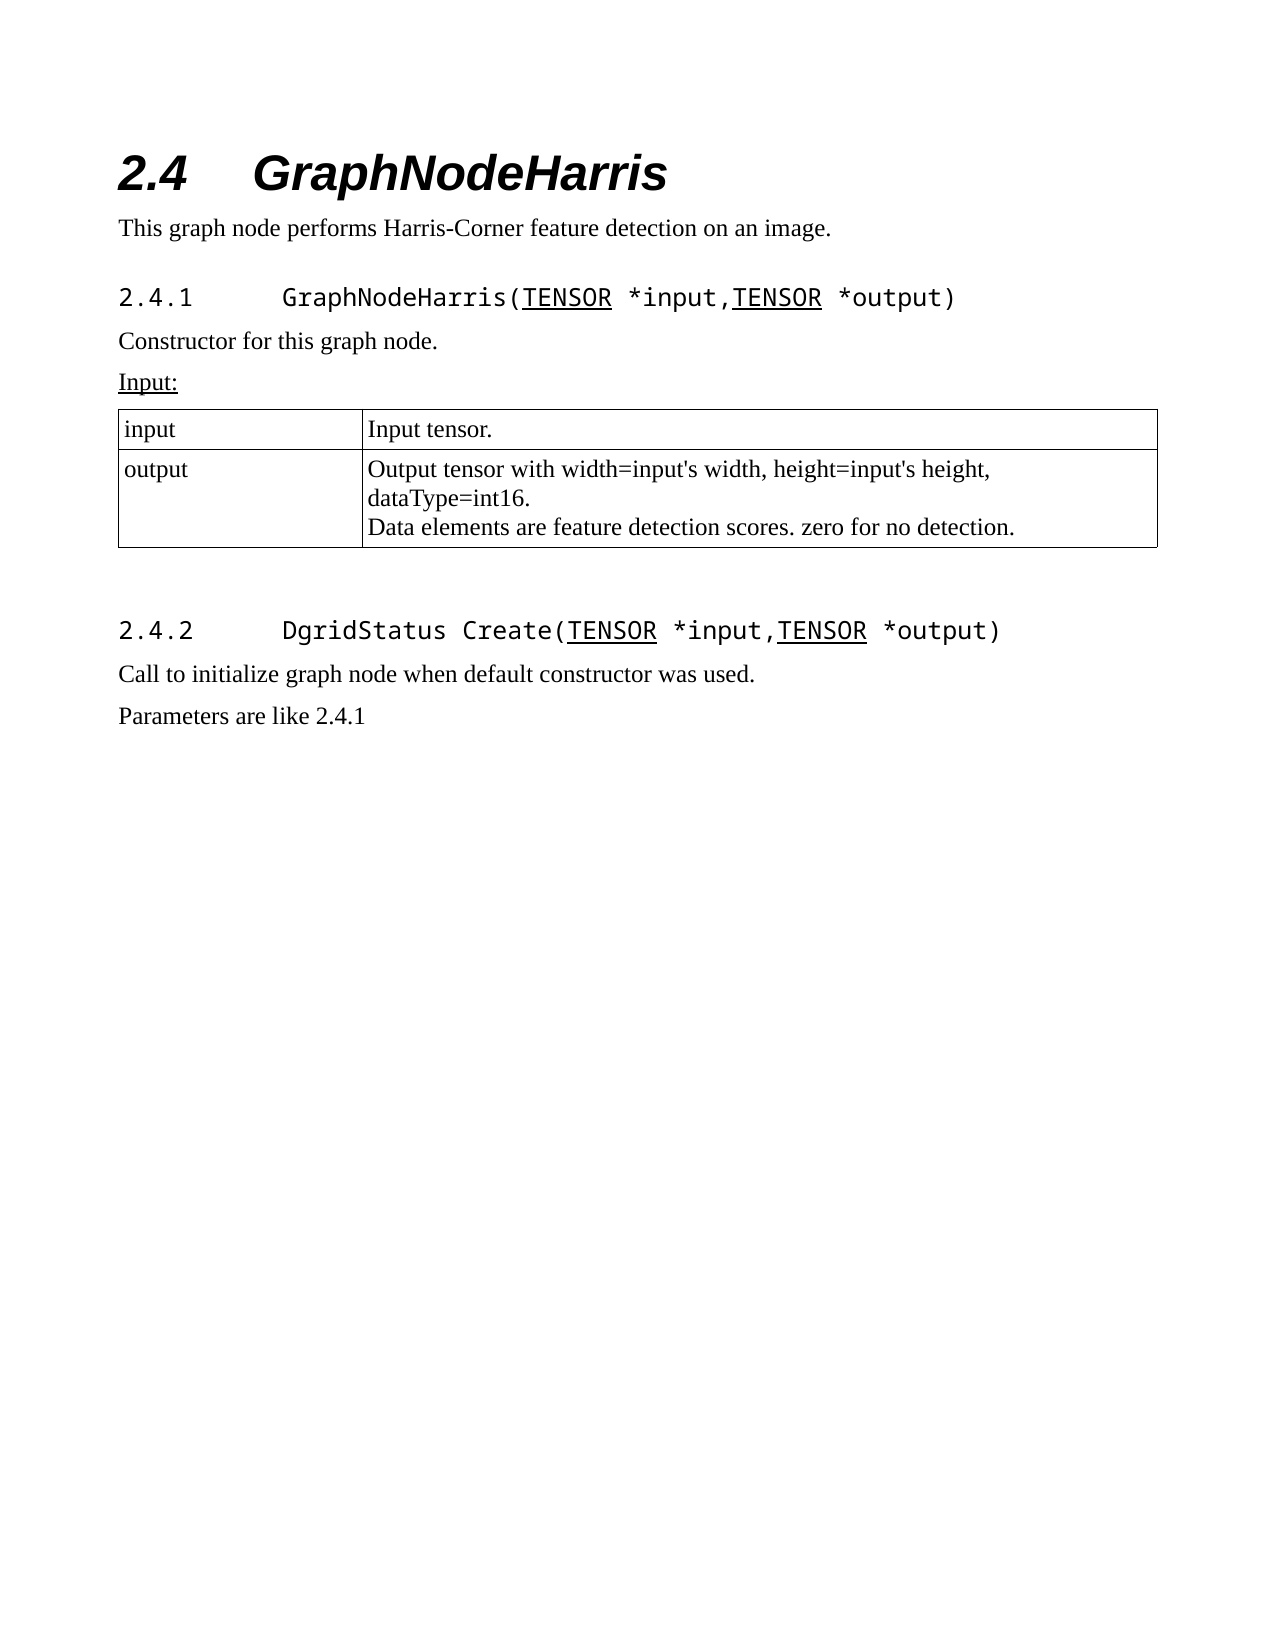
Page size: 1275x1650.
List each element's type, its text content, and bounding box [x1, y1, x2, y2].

text Parameters are like 2.4.1 [118, 701, 1157, 729]
text This graph node performs Harris-Corner feature detection on an image. [118, 213, 1157, 242]
table_cell Output tensor with width=input's width, height=input's height, dataType=int16. Data elements are feature detection scores. zero for no detection. [363, 450, 1157, 547]
table_header input [119, 410, 362, 449]
text Call to initialize graph node when default constructor was used. [118, 659, 1157, 688]
subtitle GraphNodeHarris(TENSOR *input,TENSOR *output) [118, 279, 1157, 313]
text Input: [118, 367, 1157, 396]
text Constructor for this graph node. [118, 326, 1157, 355]
subtitle GraphNodeHarris [118, 143, 1157, 201]
table_cell output [119, 450, 362, 547]
table_header Input tensor. [363, 410, 1157, 449]
subtitle DgridStatus Create(TENSOR *input,TENSOR *output) [118, 613, 1157, 647]
